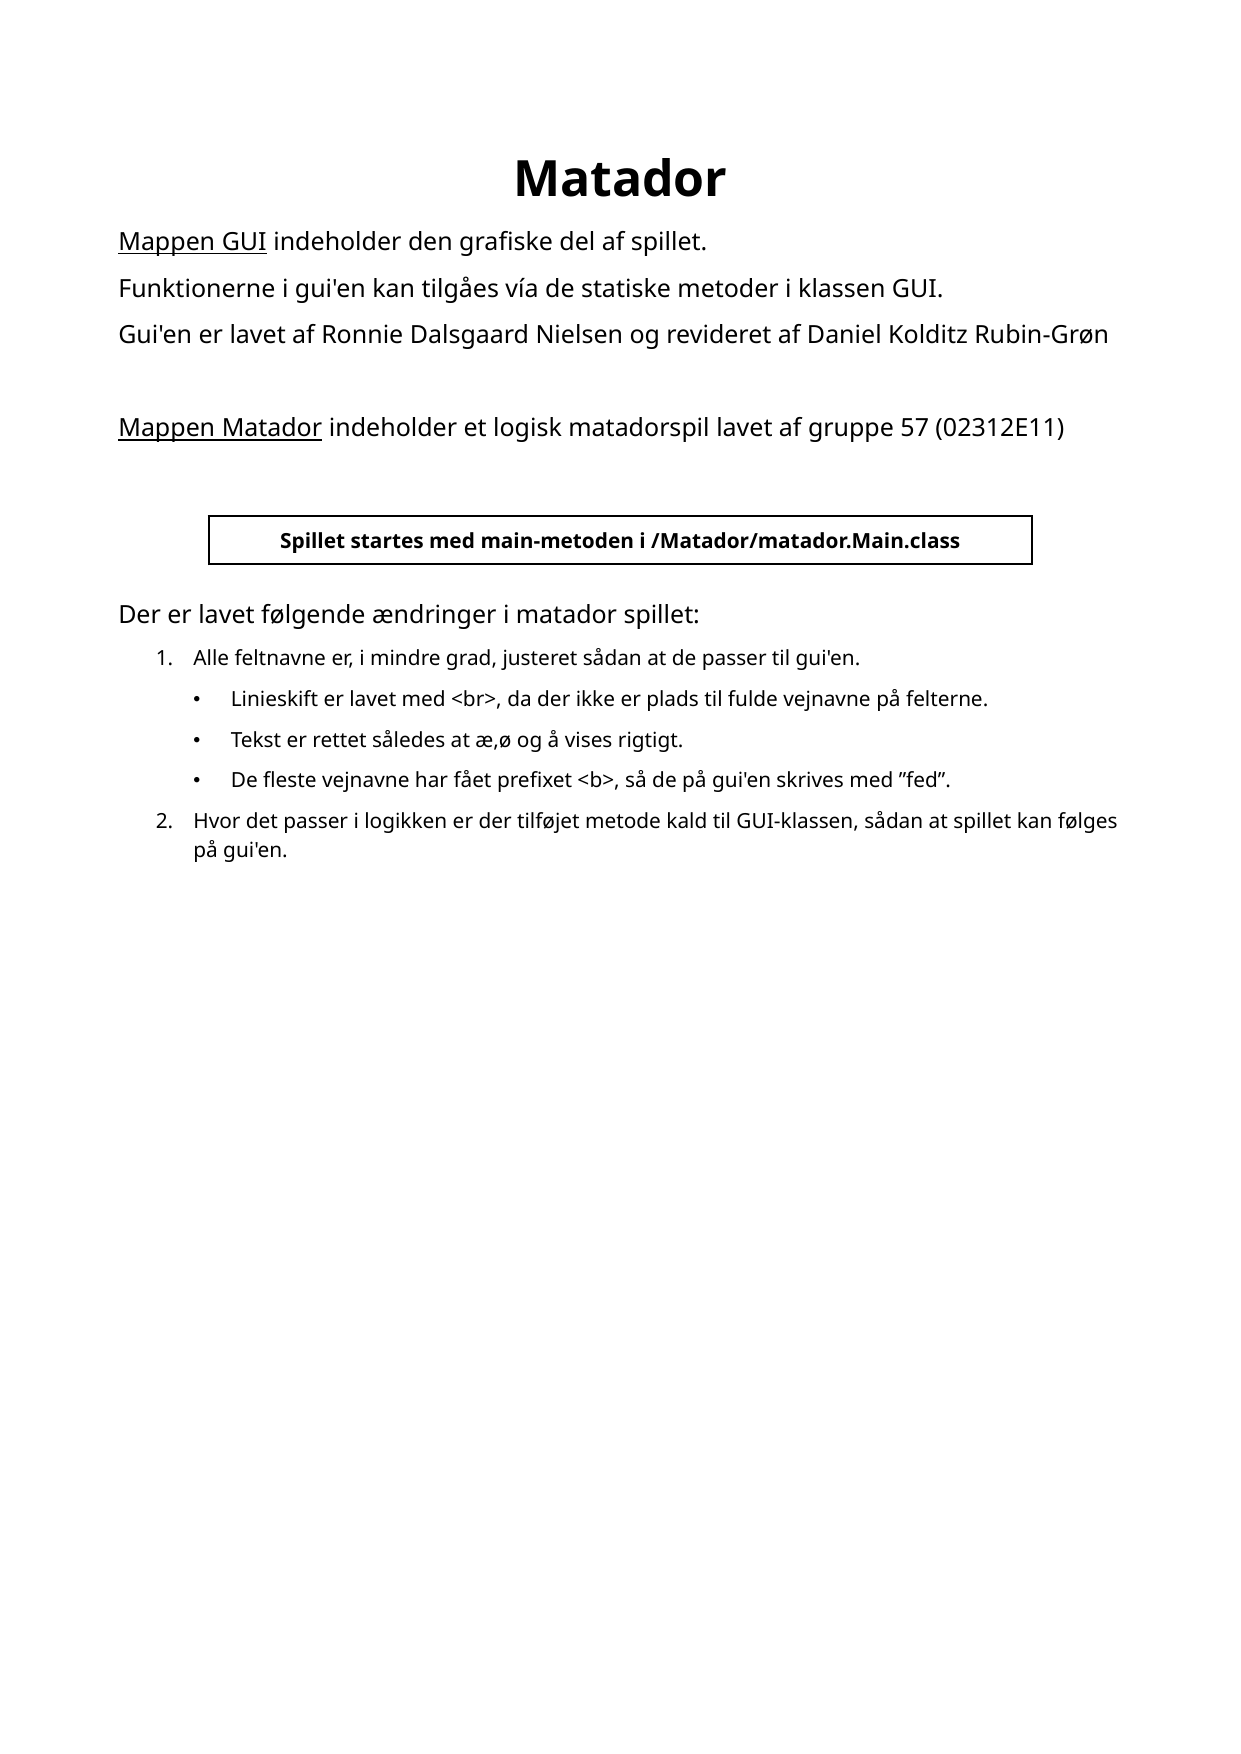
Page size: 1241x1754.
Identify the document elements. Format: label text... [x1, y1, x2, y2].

list Hvor det passer i logikken er der tilføjet metode kald til GUI-klassen, sådan at spillet kan følges på gui'en. [156, 807, 1122, 863]
text Gui'en er lavet af Ronnie Dalsgaard Nielsen og revideret af Daniel Kolditz Rubin-Grøn [118, 317, 1122, 351]
text Mappen Matador indeholder et logisk matadorspil lavet af gruppe 57 (02312E11) [118, 410, 1122, 444]
list Alle feltnavne er, i mindre grad, justeret sådan at de passer til gui'en. [156, 643, 1122, 671]
text Der er lavet følgende ændringer i matador spillet: [118, 596, 1122, 630]
list Tekst er rettet således at æ,ø og å vises rigtigt. [193, 725, 1122, 753]
subtitle Matador [118, 143, 1122, 211]
list Linieskift er lavet med <br>, da der ikke er plads til fulde vejnavne på felterne. [193, 684, 1122, 712]
list De fleste vejnavne har fået prefixet <b>, så de på gui'en skrives med ”fed”. [193, 766, 1122, 794]
text Mappen GUI indeholder den grafiske del af spillet. [118, 224, 1122, 258]
text Funktionerne i gui'en kan tilgåes vía de statiske metoder i klassen GUI. [118, 270, 1122, 304]
text Spillet startes med main-metoden i /Matador/matador.Main.class [218, 526, 1022, 554]
